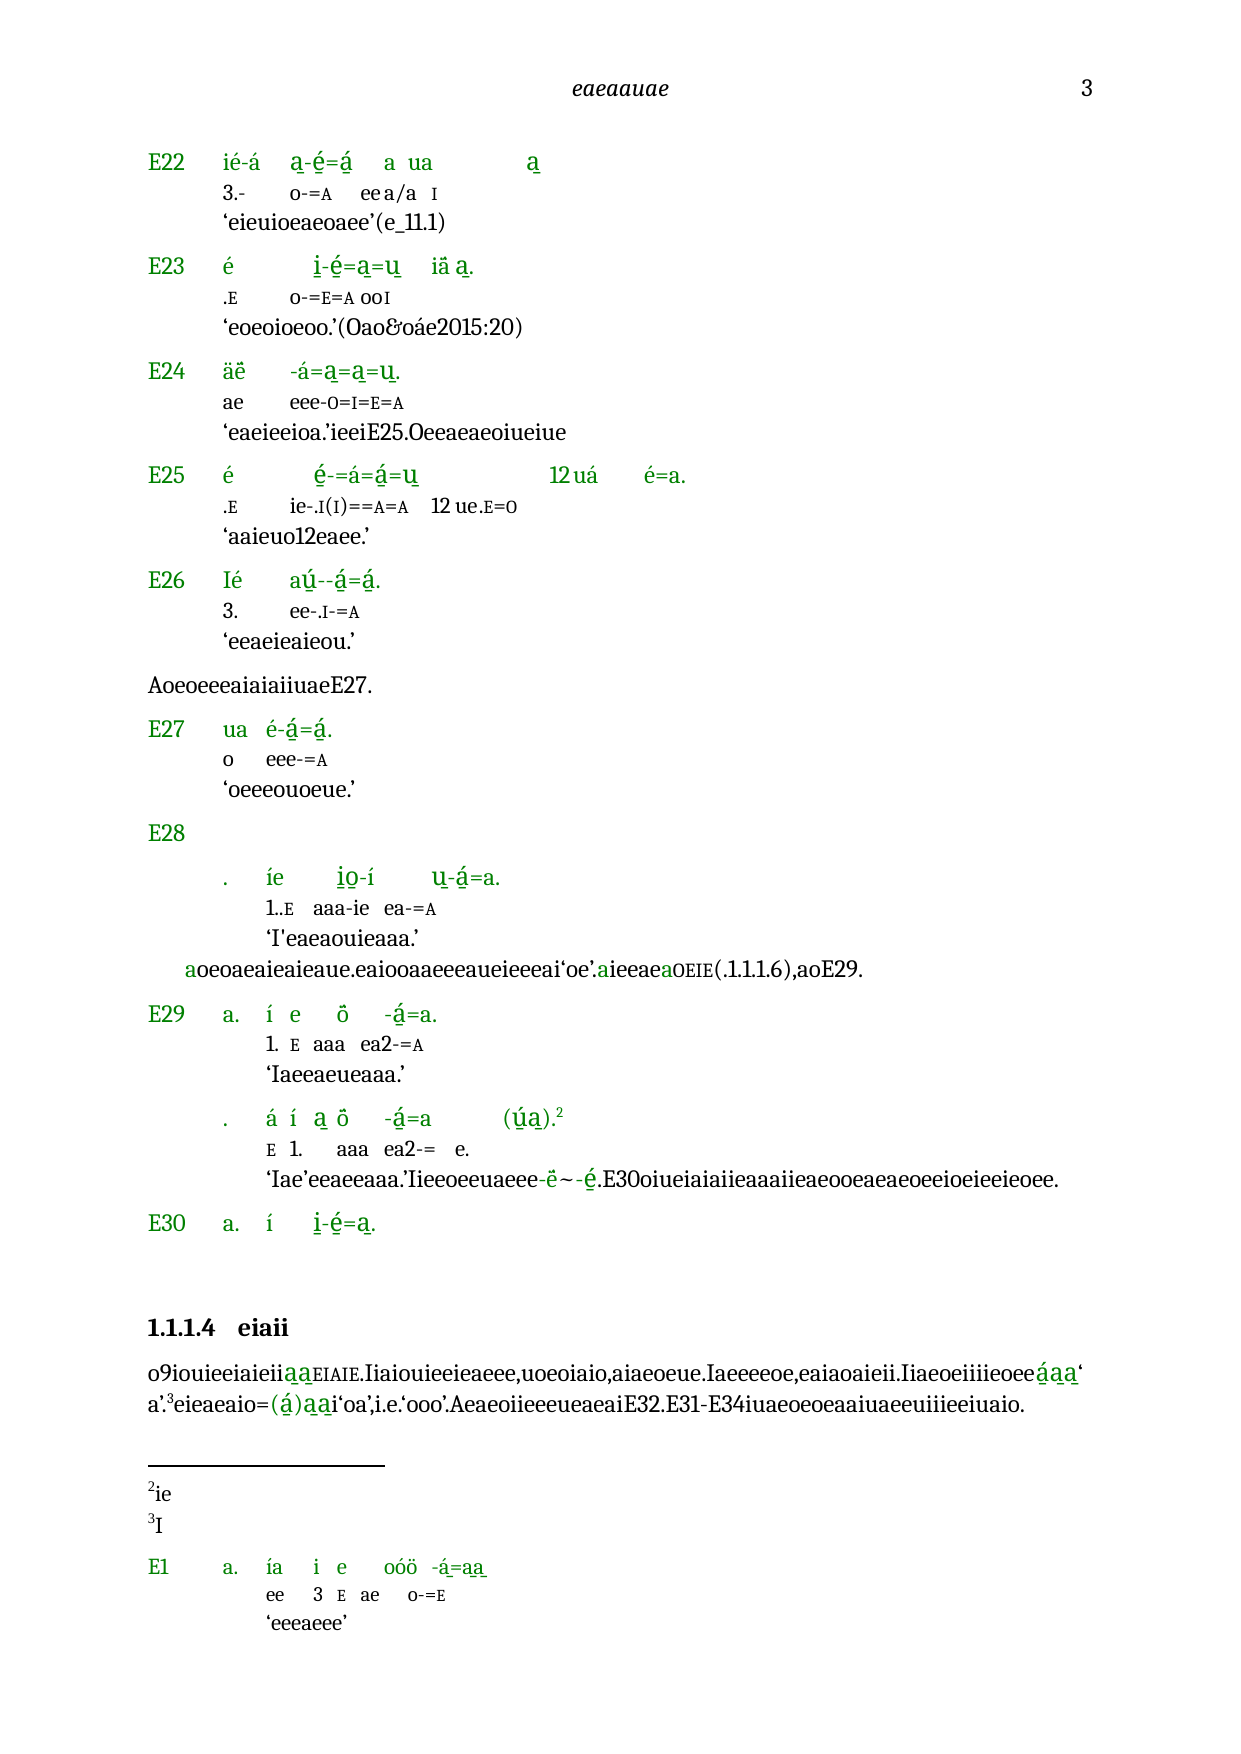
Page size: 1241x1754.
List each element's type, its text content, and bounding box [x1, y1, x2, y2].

text ie [148, 1478, 1092, 1507]
text ‘eeaeieaieou.’ [223, 627, 1092, 655]
text 3. ee-.i-=a [223, 598, 1092, 624]
text 1. e aaa ea2-=a [223, 1031, 1092, 1057]
text AoeoeeeaiaiaiiuaeE27. [148, 671, 1092, 699]
list Ié aú̱--á̱=á̱. [148, 566, 1092, 595]
subtitle eiaii [148, 1313, 1092, 1343]
list é é̱-=á=á̱=u̱ 12 uá é=a. [148, 461, 1092, 490]
list ua é-á̱=á̱. [148, 715, 1092, 743]
text ae eee-o=i=e=a [223, 388, 1092, 415]
text . íe i̱o̱-í u̱-á̱=a. [223, 863, 1092, 892]
text 1..e aaa-ie ea-=a [223, 895, 1092, 921]
list a. ía i e oóö -á̱=a̱a̱ [148, 1554, 1092, 1581]
text ‘oeeeouoeue.’ [223, 775, 1092, 804]
text o eee-=a [223, 746, 1092, 773]
text . á í a̱ ö́ -á̱=a (ú̱a̱). [223, 1104, 1092, 1133]
list a. í e ö́ -á̱=a. [148, 999, 1092, 1028]
list é i̱-é̱=a̱=u̱ iä́ a̱. [148, 252, 1092, 281]
text o9iouieeiaieiia̱a̱eiaie.Iiaiouieeieaeee,uoeoiaio,aiaeoeue.Iaeeeeoe,eaiaoaieii.Iiaeoeiiiieoeeá̱a̱a̱‘a’.eieaeaio=(á̱)a̱a̱i‘oa’,i.e.‘ooo’.AeaeoiieeeueaeaiE32.E31-E34iuaeoeoeaaiuaeeuiiieeiuaio. [148, 1359, 1092, 1419]
list ié-á a̱-é̱=á̱ a ua a̱ [148, 148, 1092, 176]
text aoeoaeaieaieaue.eaiooaaeeeaueieeeai‘oe’.aieeaeaoeie(.1.1.1.6),aoE29. [148, 955, 1092, 984]
text .e o-=e=a oo i [223, 284, 1092, 310]
list äë́ -á=a̱=a̱=u̱. [148, 357, 1092, 386]
text ‘Iaeeaeueaaa.’ [223, 1060, 1092, 1089]
text ‘aaieuo12eaee.’ [223, 522, 1092, 551]
text ‘eoeoioeoo.’(Oao&oáe2015:20) [223, 313, 1092, 342]
text ‘I'eaeaouieaaa.’ [223, 924, 1092, 953]
text 3.- o-=a ee a/a i [223, 179, 1092, 206]
text I [148, 1510, 1092, 1539]
text e 1. aaa ea2-= e. [223, 1136, 1092, 1162]
text .e ie-.i(i)==a=a 12 ue .e=o [223, 493, 1092, 519]
text ‘Iae’eeaeeaaa.’Iieeoeeuaeee-ë́~-é̱.E30oiueiaiaiieaaaiieaeooeaeaeoeeioeieeieoee. [223, 1164, 1092, 1193]
text ‘eaeieeioa.’ieeiE25.Oeeaeaeoiueiue [223, 417, 1092, 446]
list a. í i̱-é̱=a̱. [148, 1209, 1092, 1237]
text ee 3 e ae o-=e [223, 1583, 1092, 1607]
text ‘eieuioeaeoaee’(e_11.1) [223, 208, 1092, 237]
text ‘eeeaeee’ [223, 1609, 1092, 1636]
